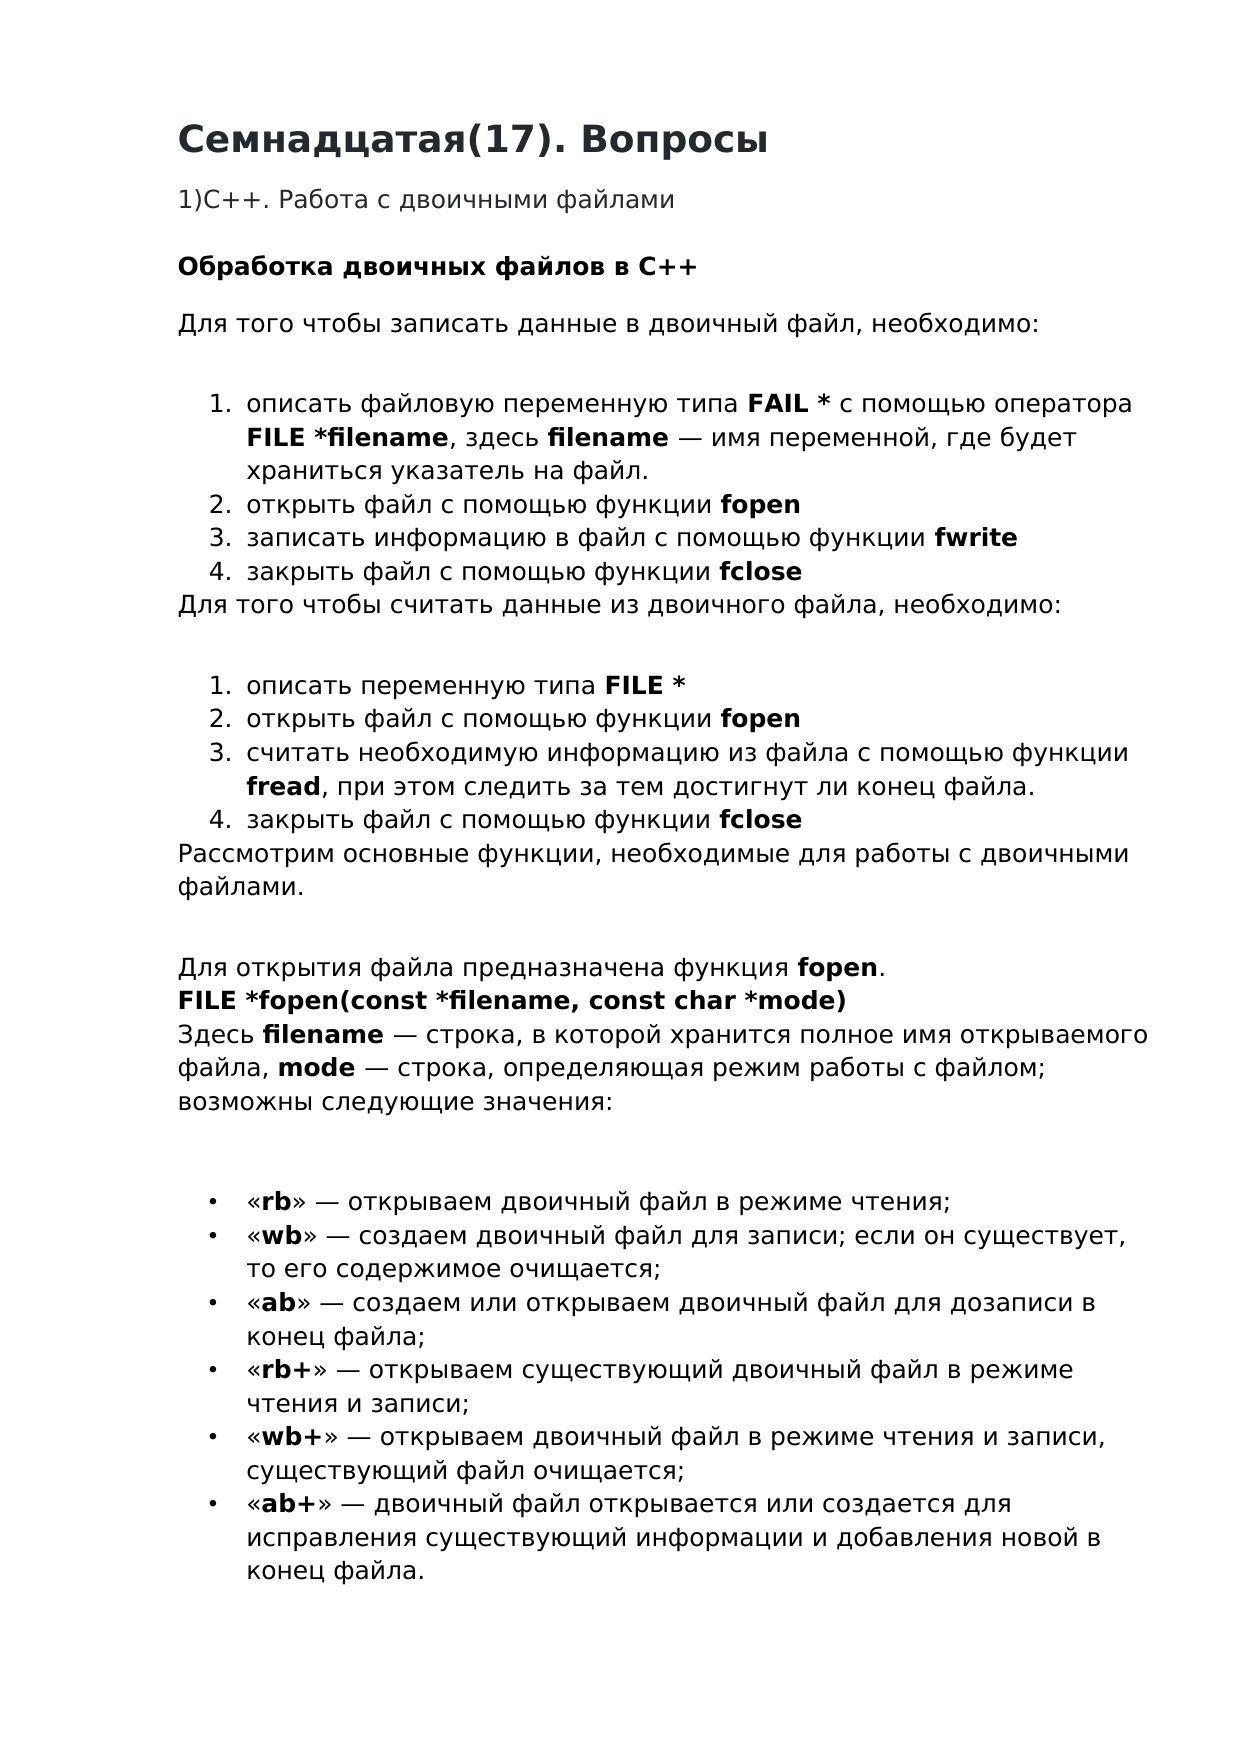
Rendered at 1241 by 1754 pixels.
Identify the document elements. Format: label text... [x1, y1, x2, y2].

list «wb» — создаем двоичный файл для записи; если он существует, то его содержимое очищается; [208, 1221, 1152, 1284]
list «wb+» — открываем двоичный файл в режиме чтения и записи, существующий файл очищается; [208, 1422, 1152, 1485]
text Рассмотрим основные функции, необходимые для работы с двоичными файлами. [177, 839, 1152, 901]
list «rb» — открываем двоичный файл в режиме чтения; [208, 1187, 1152, 1217]
list закрыть файл с помощью функции fclose [208, 805, 1152, 834]
text Здесь filename — строка, в которой хранится полное имя открываемого файла, mode — строка, определяющая режим работы с файлом; возможны следующие значения: [177, 1020, 1152, 1116]
list «rb+» — открываем существующий двоичный файл в режиме чтения и записи; [208, 1355, 1152, 1418]
list открыть файл с помощью функции fopen [208, 704, 1152, 734]
list «ab» — создаем или открываем двоичный файл для дозаписи в конец файла; [208, 1288, 1152, 1351]
text FILE *fopen(const *filename, const char *mode) [177, 986, 1152, 1015]
text Для того чтобы записать данные в двоичный файл, необходимо: [177, 309, 1152, 338]
list «ab+» — двоичный файл открывается или создается для исправления существующий информации и добавления новой в конец файла. [208, 1489, 1152, 1586]
list описать файловую переменную типа FAIL * с помощью оператора FILE *filename, здесь filename — имя переменной, где будет храниться указатель на файл. [208, 389, 1152, 486]
list закрыть файл с помощью функции fclose [208, 557, 1152, 586]
list считать необходимую информацию из файла с помощью функции fread, при этом следить за тем достигнут ли конец файла. [208, 738, 1152, 801]
list записать информацию в файл с помощью функции fwrite [208, 523, 1152, 553]
subtitle Обработка двоичных файлов в C++ [177, 252, 1152, 281]
list описать переменную типа FILE * [208, 671, 1152, 700]
list открыть файл с помощью функции fopen [208, 490, 1152, 519]
text Для того чтобы считать данные из двоичного файла, необходимо: [177, 591, 1152, 620]
text 1)C++. Работа с двоичными файлами [177, 185, 1152, 214]
text Семнадцатая(17). Вопросы [177, 118, 1152, 162]
text Для открытия файла предназначена функция fopen. [177, 953, 1152, 982]
